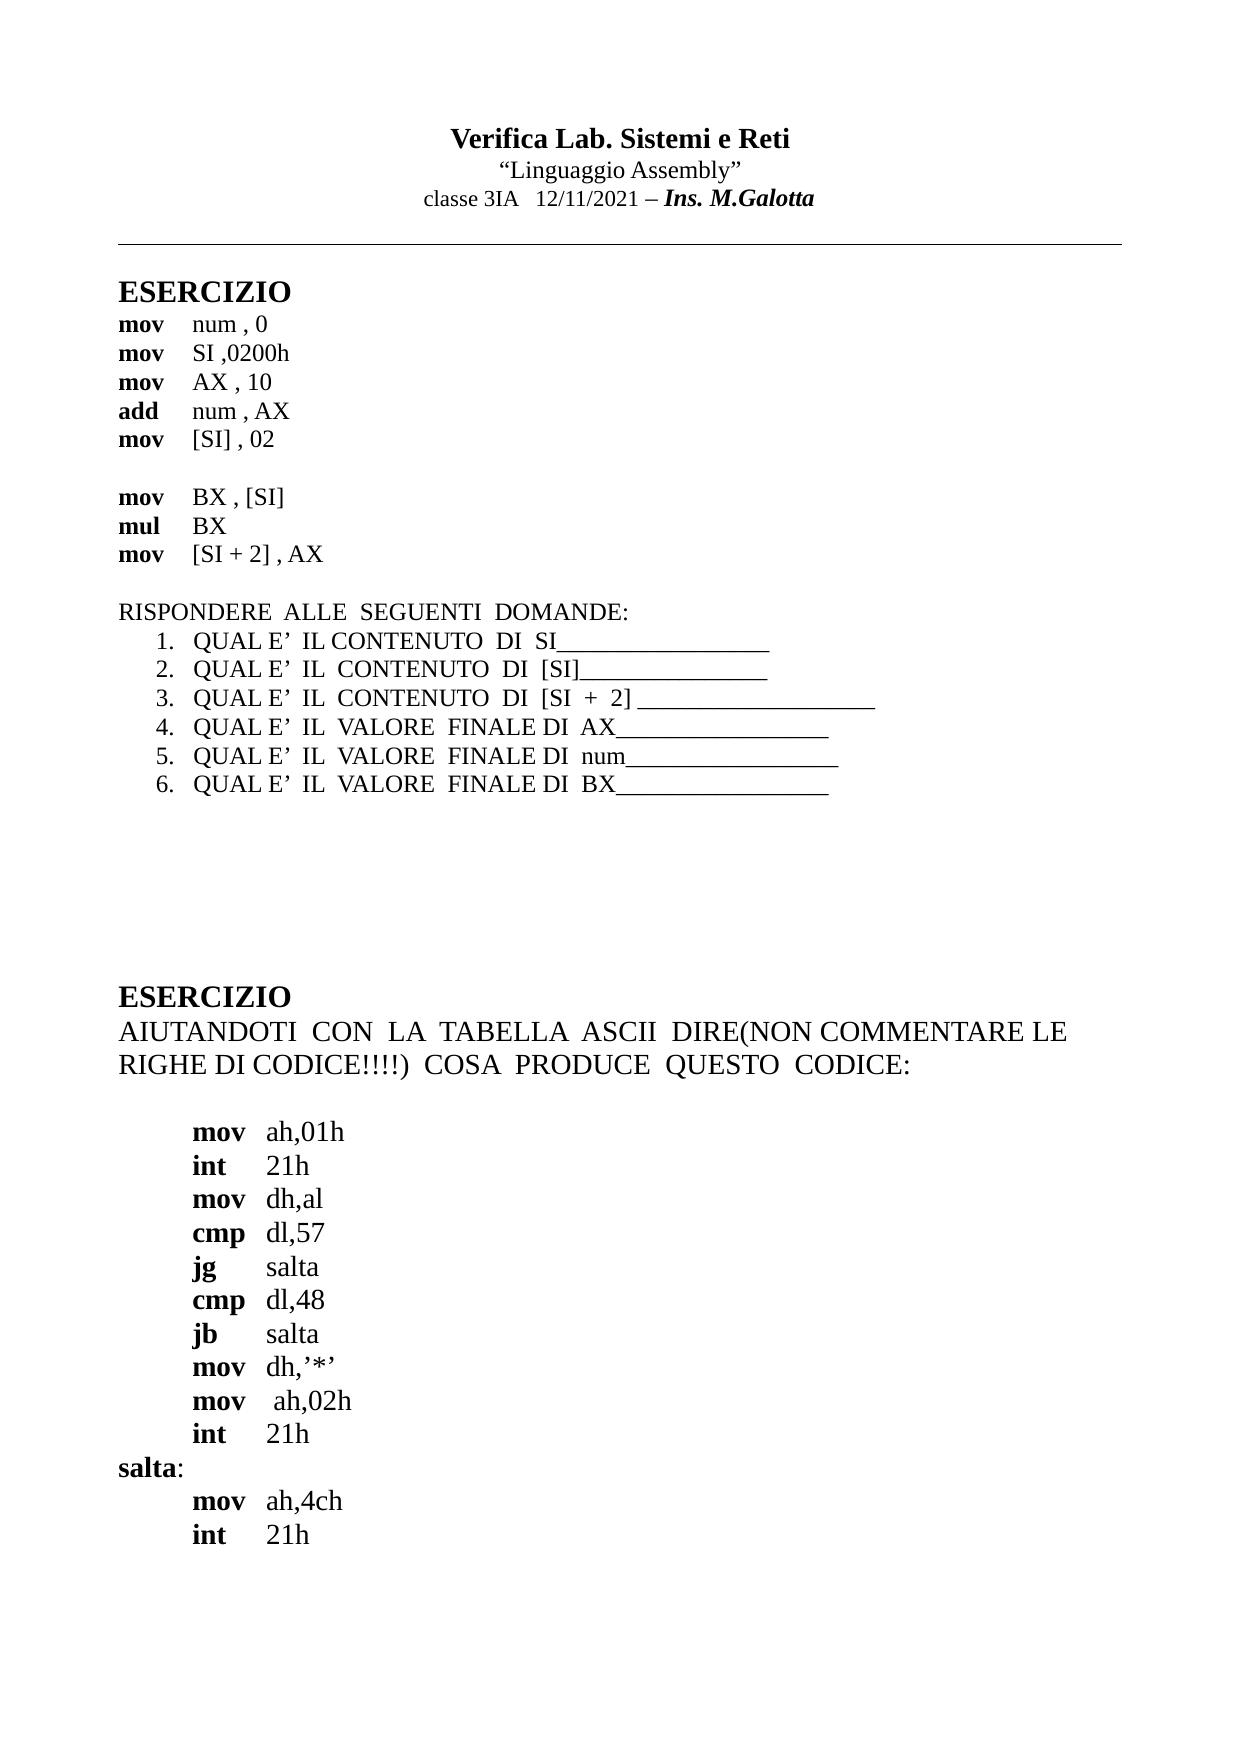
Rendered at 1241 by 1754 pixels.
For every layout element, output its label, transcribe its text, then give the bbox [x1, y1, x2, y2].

text mov BX , [SI] [118, 482, 1122, 511]
text cmp dl,57 [118, 1215, 1122, 1249]
text mov ah,02h [118, 1383, 1122, 1416]
text add num , AX [118, 396, 1122, 424]
list QUAL E’ IL CONTENUTO DI SI_________________ [156, 626, 1122, 654]
text jb salta [118, 1316, 1122, 1349]
text jg salta [118, 1249, 1122, 1282]
text cmp dl,48 [118, 1282, 1122, 1316]
text mov dh,al [118, 1182, 1122, 1215]
text int 21h [118, 1148, 1122, 1182]
list QUAL E’ IL VALORE FINALE DI BX_________________ [156, 769, 1122, 798]
text mul BX [118, 511, 1122, 539]
text mov AX , 10 [118, 367, 1122, 396]
text ESERCIZIO [118, 978, 1122, 1014]
text mov SI ,0200h [118, 338, 1122, 367]
text ESERCIZIO [118, 273, 1122, 309]
list QUAL E’ IL VALORE FINALE DI num_________________ [156, 741, 1122, 769]
list QUAL E’ IL CONTENUTO DI [SI]_______________ [156, 654, 1122, 683]
list QUAL E’ IL VALORE FINALE DI AX_________________ [156, 712, 1122, 741]
text mov [SI + 2] , AX [118, 539, 1122, 568]
text AIUTANDOTI CON LA TABELLA ASCII DIRE(NON COMMENTARE LE RIGHE DI CODICE!!!!) COSA PRODUCE QUESTO CODICE: [118, 1014, 1122, 1081]
text mov num , 0 [118, 309, 1122, 338]
text RISPONDERE ALLE SEGUENTI DOMANDE: [118, 597, 1122, 626]
text int 21h [118, 1416, 1122, 1450]
text mov ah,01h [118, 1114, 1122, 1148]
text int 21h [118, 1517, 1122, 1551]
text mov dh,’*’ [118, 1349, 1122, 1383]
text salta: [118, 1450, 1122, 1483]
list QUAL E’ IL CONTENUTO DI [SI + 2] ___________________ [156, 683, 1122, 712]
text mov [SI] , 02 [118, 424, 1122, 453]
text mov ah,4ch [118, 1483, 1122, 1517]
